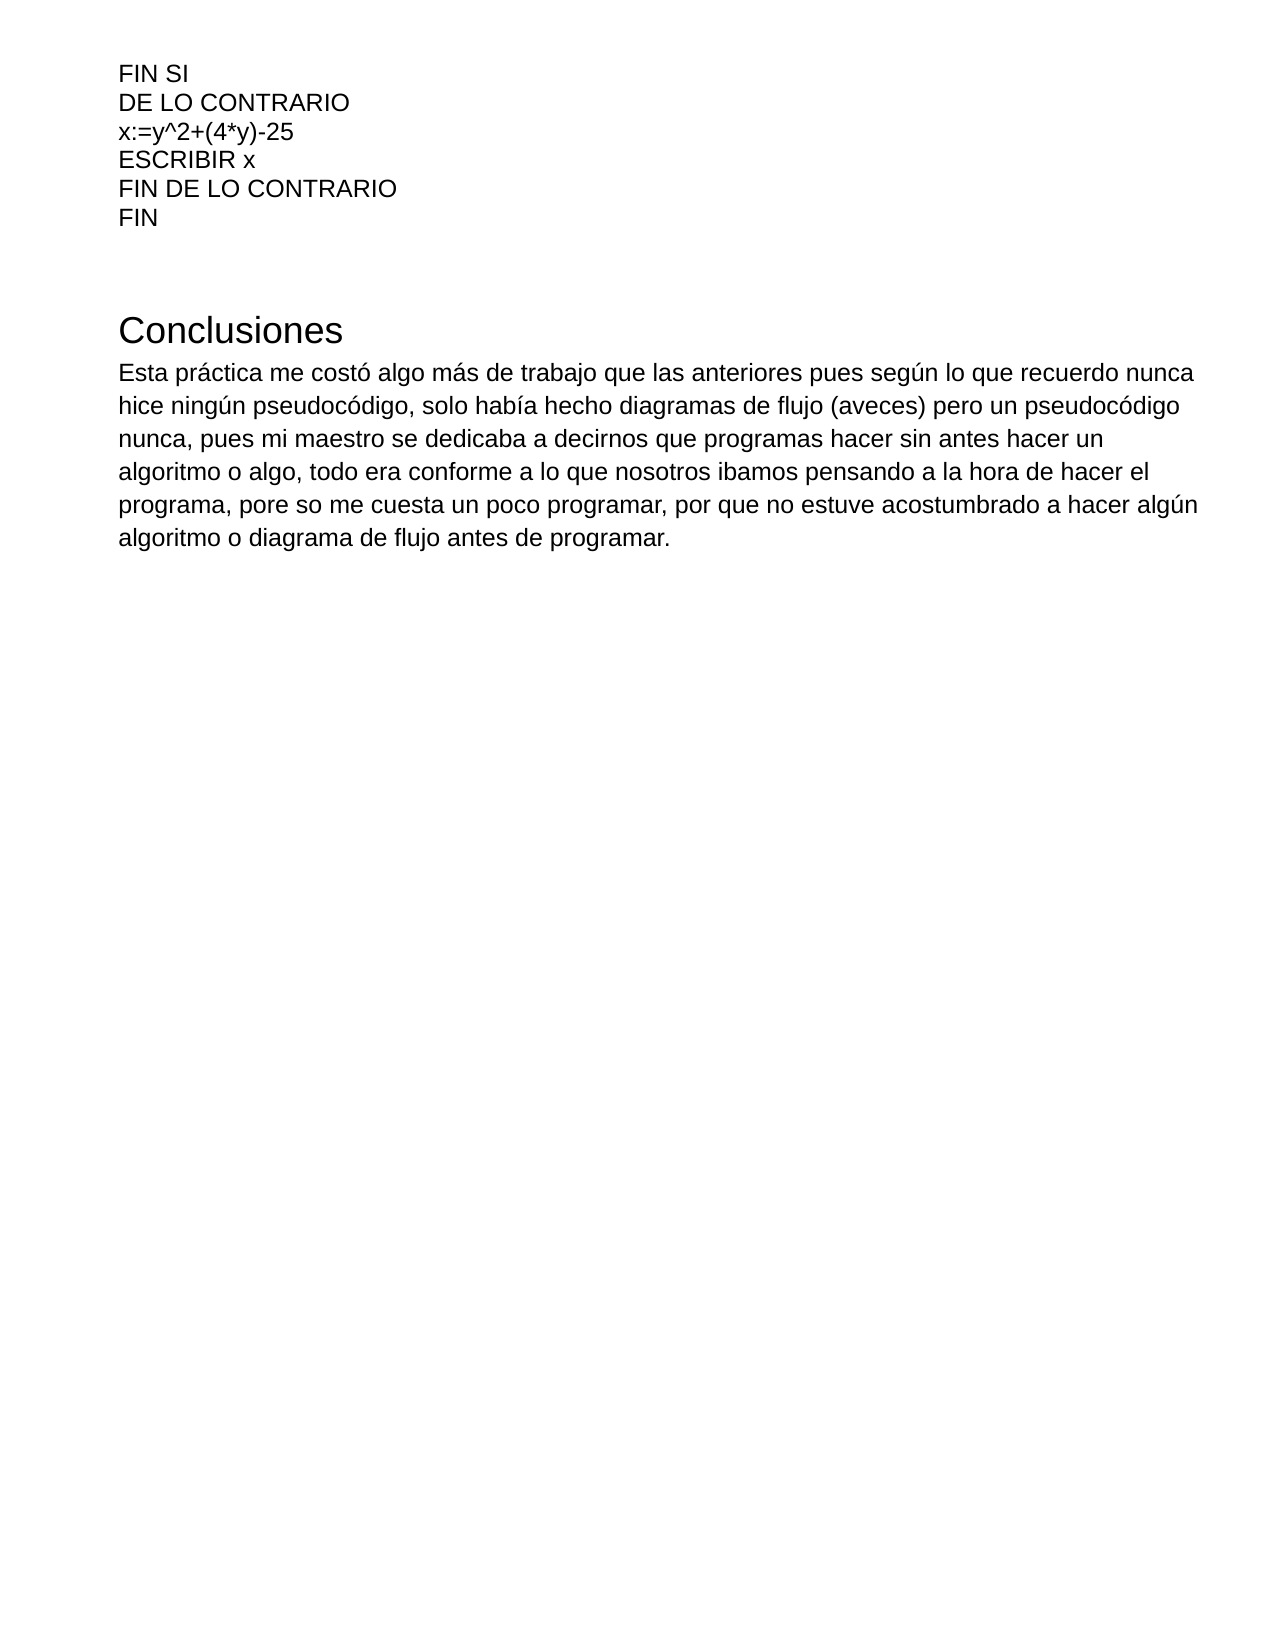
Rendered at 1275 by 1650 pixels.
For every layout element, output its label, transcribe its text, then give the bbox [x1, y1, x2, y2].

text Conclusiones [118, 309, 1205, 352]
text x:=y^2+(4*y)-25 [118, 117, 1205, 145]
text FIN SI [118, 59, 1205, 88]
text ESCRIBIR x [118, 145, 1205, 174]
text FIN DE LO CONTRARIO [118, 174, 1205, 203]
text DE LO CONTRARIO [118, 88, 1205, 117]
text Esta práctica me costó algo más de trabajo que las anteriores pues según lo que recuerdo nunca hice ningún pseudocódigo, solo había hecho diagramas de flujo (aveces) pero un pseudocódigo nunca, pues mi maestro se dedicaba a decirnos que programas hacer sin antes hacer un algoritmo o algo, todo era conforme a lo que nosotros ibamos pensando a la hora de hacer el programa, pore so me cuesta un poco programar, por que no estuve acostumbrado a hacer algún algoritmo o diagrama de flujo antes de programar. [118, 358, 1205, 552]
text FIN [118, 203, 1205, 232]
